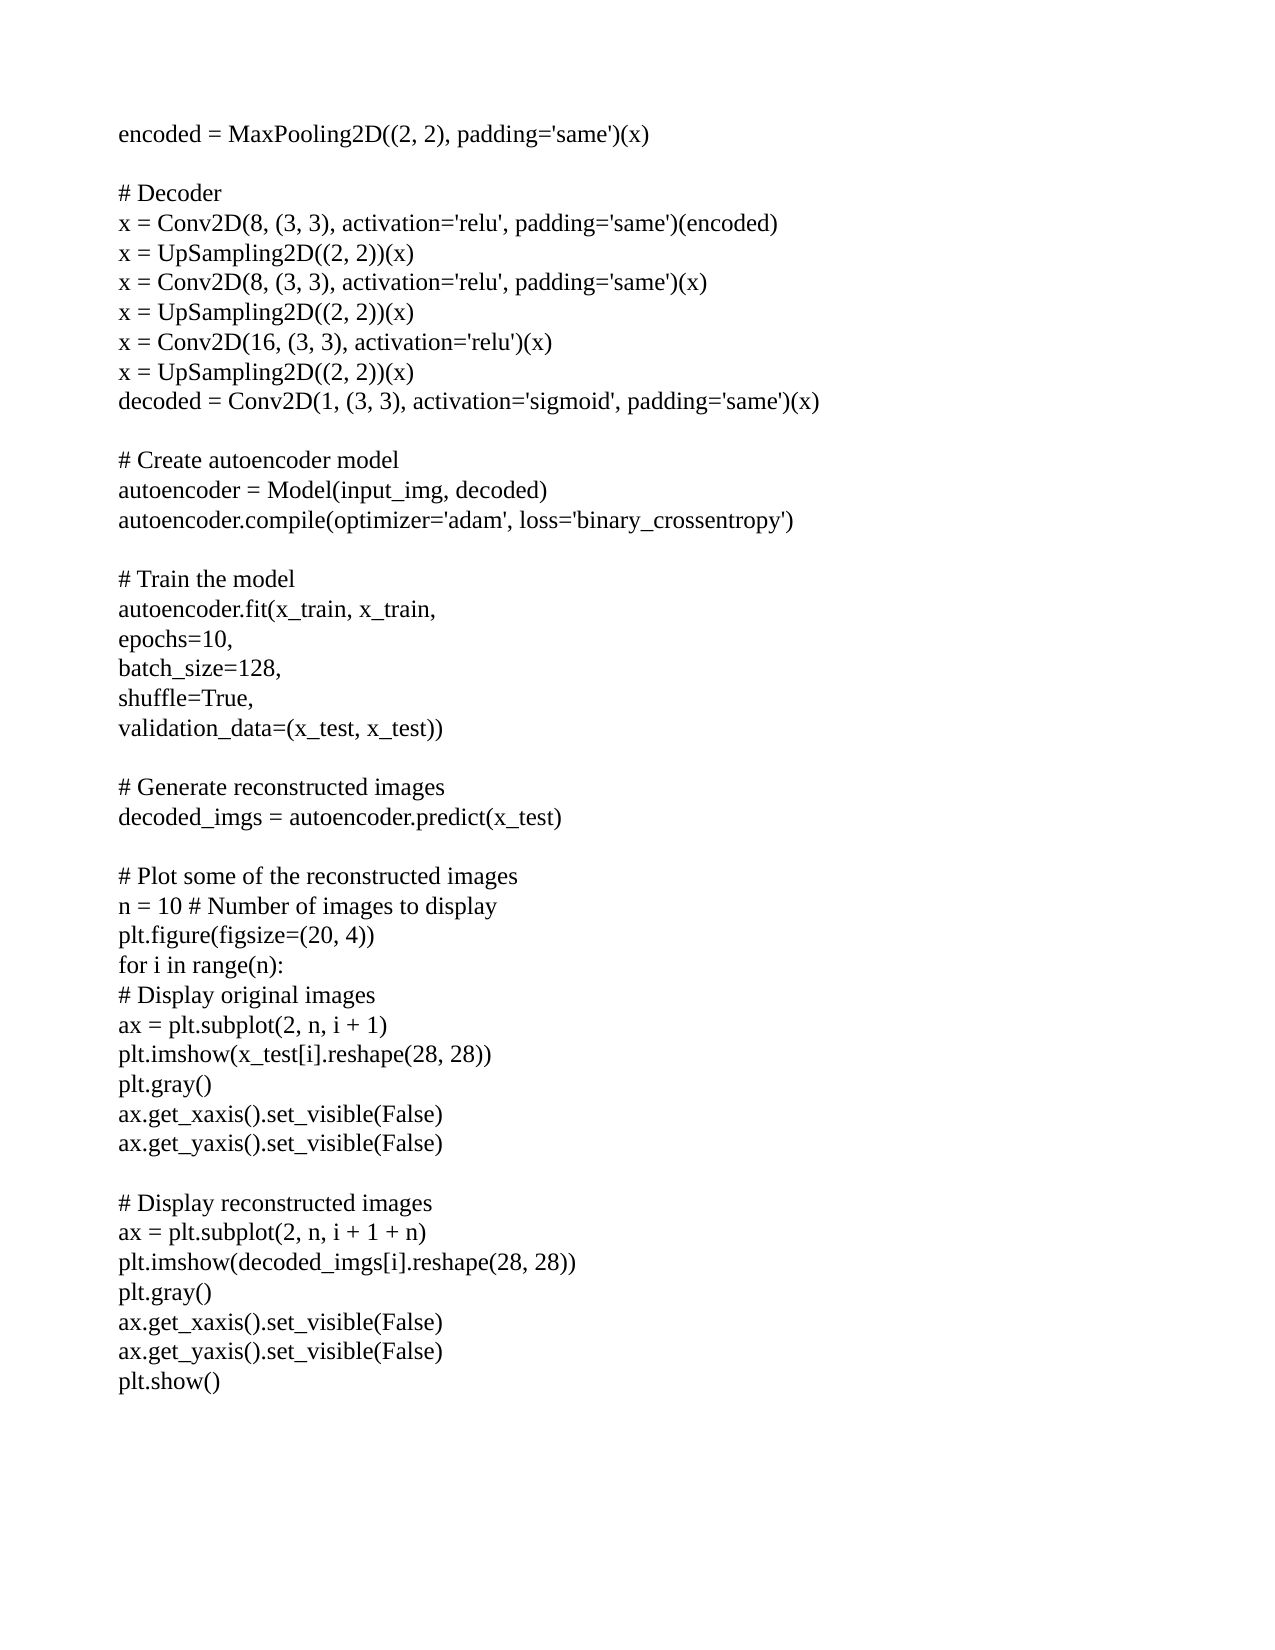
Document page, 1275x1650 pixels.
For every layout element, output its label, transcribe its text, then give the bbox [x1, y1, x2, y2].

text n = 10 # Number of images to display [118, 890, 1157, 920]
text # Decoder [118, 177, 1157, 207]
text x = Conv2D(16, (3, 3), activation='relu')(x) [118, 326, 1157, 356]
text epochs=10, [118, 623, 1157, 652]
text plt.show() [118, 1365, 1157, 1395]
text decoded_imgs = autoencoder.predict(x_test) [118, 801, 1157, 831]
text autoencoder.fit(x_train, x_train, [118, 593, 1157, 623]
text ax.get_xaxis().set_visible(False) [118, 1098, 1157, 1127]
text x = UpSampling2D((2, 2))(x) [118, 237, 1157, 267]
text decoded = Conv2D(1, (3, 3), activation='sigmoid', padding='same')(x) [118, 385, 1157, 415]
text shuffle=True, [118, 682, 1157, 712]
text plt.figure(figsize=(20, 4)) [118, 920, 1157, 949]
text plt.imshow(x_test[i].reshape(28, 28)) [118, 1038, 1157, 1068]
text ax.get_xaxis().set_visible(False) [118, 1306, 1157, 1335]
text validation_data=(x_test, x_test)) [118, 712, 1157, 742]
text batch_size=128, [118, 652, 1157, 682]
text # Train the model [118, 563, 1157, 593]
text # Display reconstructed images [118, 1187, 1157, 1217]
text plt.gray() [118, 1068, 1157, 1098]
text ax = plt.subplot(2, n, i + 1 + n) [118, 1217, 1157, 1246]
text # Create autoencoder model [118, 445, 1157, 474]
text x = UpSampling2D((2, 2))(x) [118, 296, 1157, 326]
text encoded = MaxPooling2D((2, 2), padding='same')(x) [118, 118, 1157, 148]
text ax.get_yaxis().set_visible(False) [118, 1335, 1157, 1365]
text x = UpSampling2D((2, 2))(x) [118, 356, 1157, 385]
text # Plot some of the reconstructed images [118, 860, 1157, 890]
text ax.get_yaxis().set_visible(False) [118, 1127, 1157, 1157]
text x = Conv2D(8, (3, 3), activation='relu', padding='same')(encoded) [118, 207, 1157, 237]
text plt.imshow(decoded_imgs[i].reshape(28, 28)) [118, 1246, 1157, 1276]
text ax = plt.subplot(2, n, i + 1) [118, 1009, 1157, 1038]
text # Generate reconstructed images [118, 771, 1157, 801]
text for i in range(n): [118, 949, 1157, 979]
text x = Conv2D(8, (3, 3), activation='relu', padding='same')(x) [118, 267, 1157, 296]
text autoencoder = Model(input_img, decoded) [118, 474, 1157, 504]
text plt.gray() [118, 1276, 1157, 1306]
text # Display original images [118, 979, 1157, 1009]
text autoencoder.compile(optimizer='adam', loss='binary_crossentropy') [118, 504, 1157, 534]
